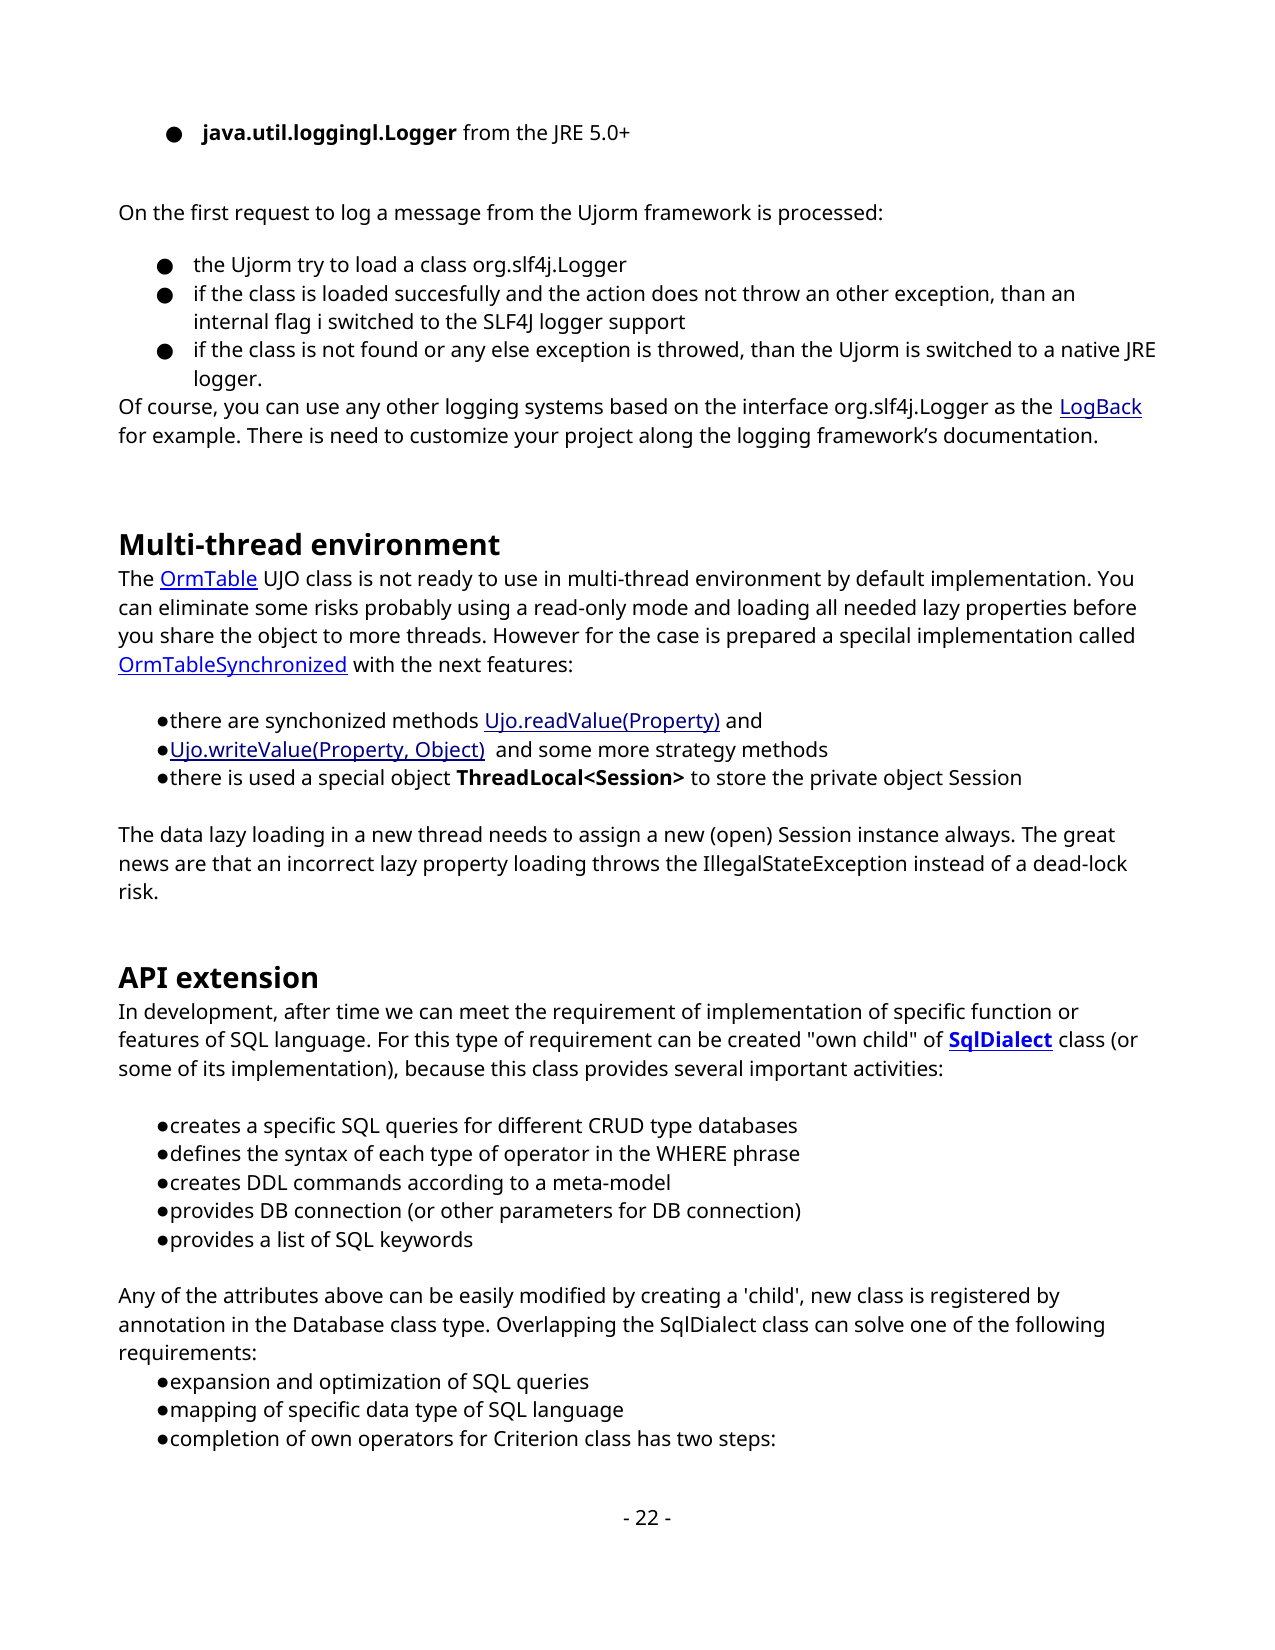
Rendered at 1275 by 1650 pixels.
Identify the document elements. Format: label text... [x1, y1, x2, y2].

text Any of the attributes above can be easily modified by creating a 'child', new class is registered by annotation in the Database class type. Overlapping the SqlDialect class can solve one of the following requirements: [118, 1282, 1157, 1367]
text Of course, you can use any other logging systems based on the interface org.slf4j.Logger as the LogBack for example. There is need to customize your project along the logging framework’s documentation. [118, 392, 1157, 449]
text The OrmTable UJO class is not ready to use in multi-thread environment by default implementation. You can eliminate some risks probably using a read-only mode and loading all needed lazy properties before you share the object to more threads. However for the case is prepared a specilal implementation called OrmTableSynchronized with the next features: [118, 564, 1157, 678]
list provides DB connection (or other parameters for DB connection) [118, 1196, 1157, 1225]
list there are synchonized methods Ujo.readValue(Property) and [118, 707, 1157, 735]
list defines the syntax of each type of operator in the WHERE phrase [118, 1139, 1157, 1168]
list creates a specific SQL queries for different CRUD type databases [118, 1111, 1157, 1139]
list if the class is loaded succesfully and the action does not throw an other exception, than an internal flag i switched to the SLF4J logger support [156, 279, 1157, 336]
list completion of own operators for Criterion class has two steps: [118, 1424, 1157, 1452]
list expansion and optimization of SQL queries [118, 1367, 1157, 1395]
list there is used a special object ThreadLocal<Session> to store the private object Session [118, 763, 1157, 792]
text The data lazy loading in a new thread needs to assign a new (open) Session instance always. The great news are that an incorrect lazy property loading throws the IllegalStateException instead of a dead-lock risk. [118, 820, 1157, 906]
list Ujo.writeValue(Property, Object) and some more strategy methods [118, 735, 1157, 763]
list creates DDL commands according to a meta-model [118, 1168, 1157, 1196]
list if the class is not found or any else exception is throwed, than the Ujorm is switched to a native JRE logger. [156, 336, 1157, 392]
list mapping of specific data type of SQL language [118, 1395, 1157, 1424]
list provides a list of SQL keywords [118, 1225, 1157, 1253]
list the Ujorm try to load a class org.slf4j.Logger [156, 250, 1157, 279]
text In development, after time we can meet the requirement of implementation of specific function or features of SQL language. For this type of requirement can be created "own child" of SqlDialect class (or some of its implementation), because this class provides several important activities: [118, 997, 1157, 1082]
subtitle API extension [118, 957, 1157, 997]
list java.util.loggingl.Logger from the JRE 5.0+ [165, 118, 1147, 147]
subtitle Multi-thread environment [118, 525, 1157, 564]
text On the first request to log a message from the Ujorm framework is processed: [118, 198, 1157, 227]
